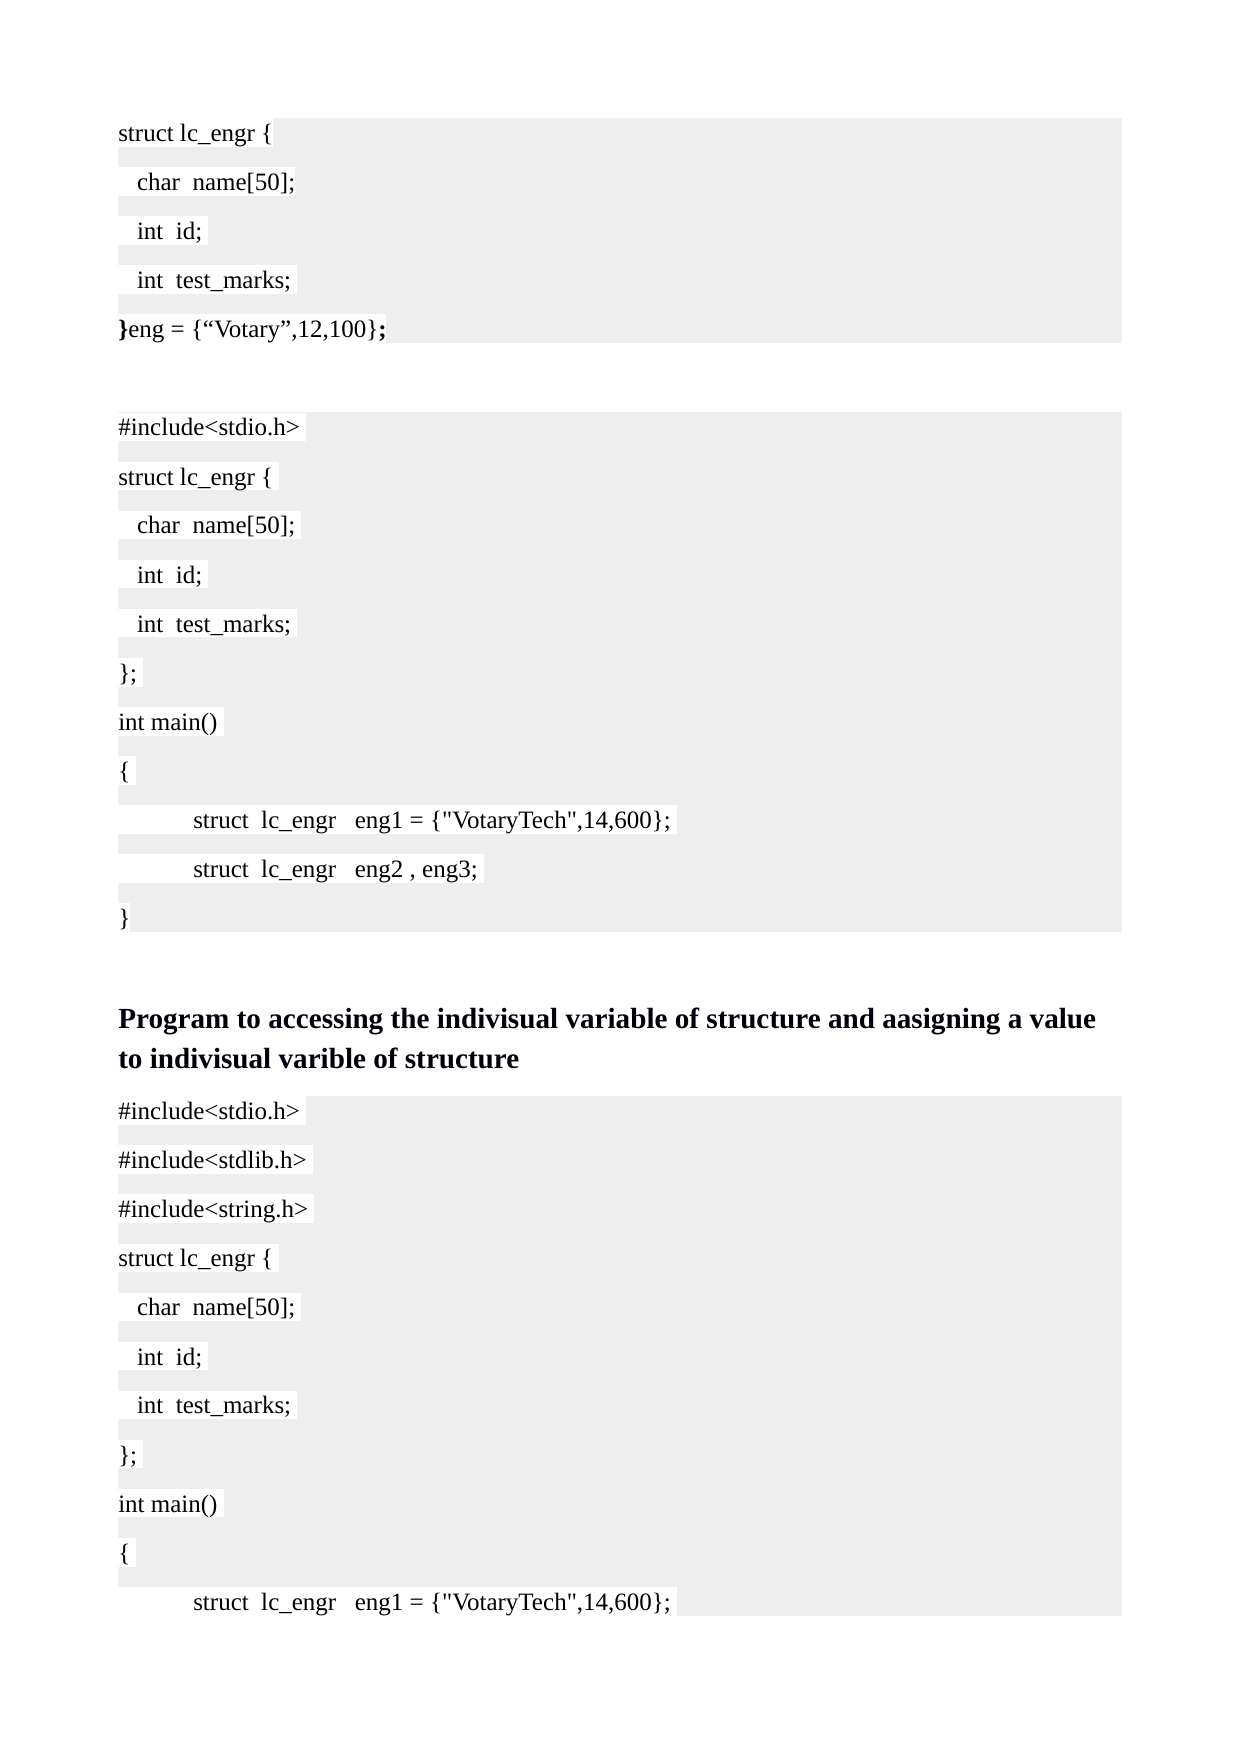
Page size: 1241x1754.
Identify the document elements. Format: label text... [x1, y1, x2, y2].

text int main() [118, 707, 1122, 736]
text char name[50]; [118, 1292, 1122, 1321]
text struct lc_engr eng2 , eng3; [118, 854, 1122, 883]
text struct lc_engr { [118, 462, 1122, 490]
text struct lc_engr eng1 = {"VotaryTech",14,600}; [118, 805, 1122, 834]
text #include<string.h> [118, 1194, 1122, 1223]
text struct lc_engr { [118, 1243, 1122, 1272]
text { [118, 756, 1122, 785]
text int test_marks; [118, 1391, 1122, 1419]
text Program to accessing the indivisual variable of structure and aasigning a value to indivisual varible of structure [118, 1001, 1122, 1075]
text int test_marks; [118, 609, 1122, 637]
text int main() [118, 1489, 1122, 1517]
text } [118, 903, 1122, 932]
text }; [118, 658, 1122, 687]
text char name[50]; [118, 511, 1122, 539]
text char name[50]; [118, 167, 1122, 196]
text int id; [118, 216, 1122, 245]
text struct lc_engr { [118, 118, 1122, 147]
text int id; [118, 560, 1122, 588]
text int test_marks; [118, 265, 1122, 294]
text #include<stdio.h> [118, 1096, 1122, 1125]
text }; [118, 1440, 1122, 1468]
text #include<stdio.h> [118, 412, 1122, 441]
text struct lc_engr eng1 = {"VotaryTech",14,600}; [118, 1587, 1122, 1616]
text { [118, 1538, 1122, 1567]
text #include<stdlib.h> [118, 1145, 1122, 1174]
text int id; [118, 1342, 1122, 1370]
text }eng = {“Votary”,12,100}; [118, 314, 1122, 343]
